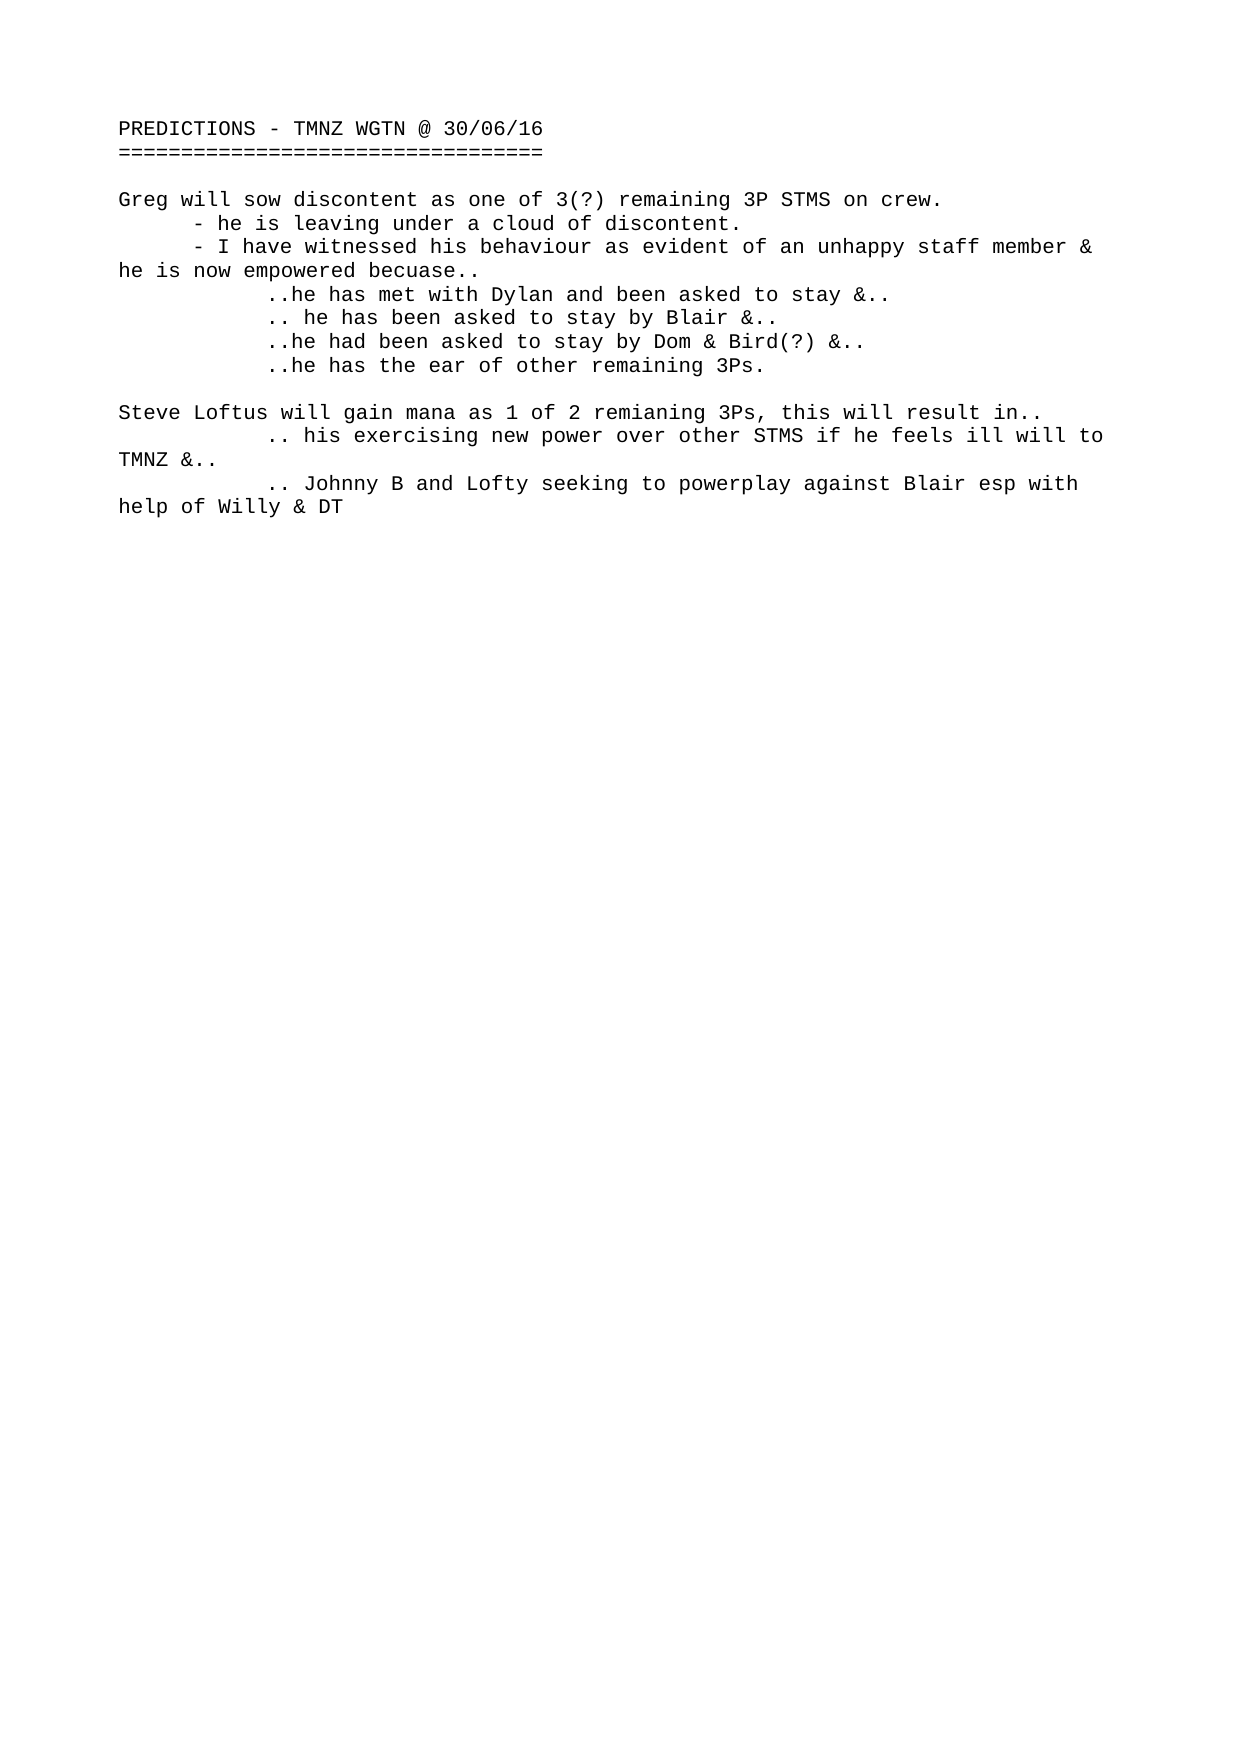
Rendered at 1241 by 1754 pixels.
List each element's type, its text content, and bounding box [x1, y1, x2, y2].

text .. his exercising new power over other STMS if he feels ill will to TMNZ &.. [118, 426, 1122, 473]
text .. he has been asked to stay by Blair &.. [118, 307, 1122, 331]
text ================================== [118, 142, 1122, 165]
text PREDICTIONS - TMNZ WGTN @ 30/06/16 [118, 118, 1122, 142]
text ..he has met with Dylan and been asked to stay &.. [118, 284, 1122, 307]
text - he is leaving under a cloud of discontent. [118, 213, 1122, 236]
text - I have witnessed his behaviour as evident of an unhappy staff member & he is now empowered becuase.. [118, 236, 1122, 284]
text .. Johnny B and Lofty seeking to powerplay against Blair esp with help of Willy & DT [118, 473, 1122, 520]
text ..he has the ear of other remaining 3Ps. [118, 354, 1122, 378]
text Steve Loftus will gain mana as 1 of 2 remianing 3Ps, this will result in.. [118, 402, 1122, 426]
text ..he had been asked to stay by Dom & Bird(?) &.. [118, 331, 1122, 354]
text Greg will sow discontent as one of 3(?) remaining 3P STMS on crew. [118, 189, 1122, 213]
